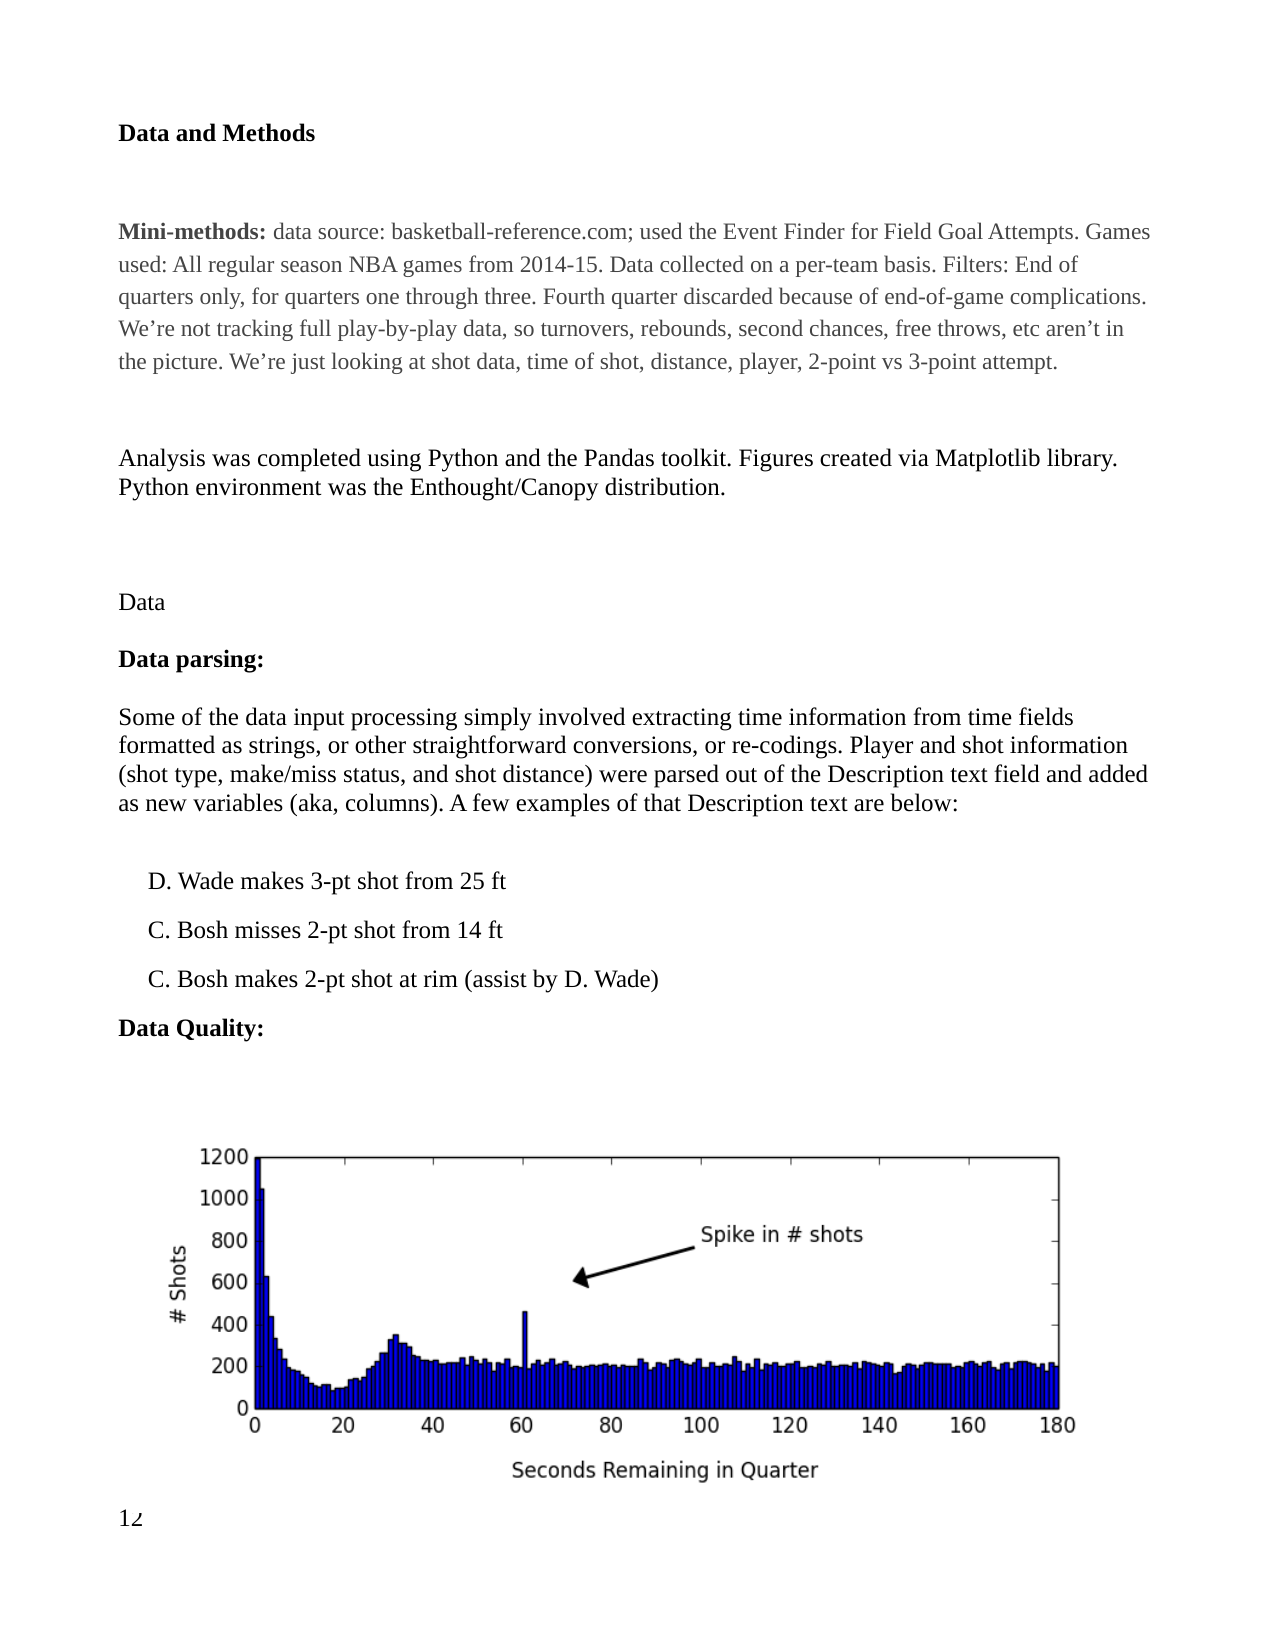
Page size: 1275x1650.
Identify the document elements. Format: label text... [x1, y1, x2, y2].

text C. Bosh misses 2-pt shot from 14 ft [148, 915, 1157, 944]
text Data [118, 587, 1157, 616]
text Data Quality: [118, 1013, 1157, 1042]
text Analysis was completed using Python and the Pandas toolkit. Figures created via Matplotlib library. Python environment was the Enthought/Canopy distribution. [118, 443, 1157, 501]
text Mini-methods: data source: basketball-reference.com; used the Event Finder for Field Goal Attempts. Games used: All regular season NBA games from 2014-15. Data collected on a per-team basis. Filters: End of quarters only, for quarters one through three. Fourth quarter discarded because of end-of-game complications. We’re not tracking full play-by-play data, so turnovers, rebounds, second chances, free throws, etc aren’t in the picture. We’re just looking at shot data, time of shot, distance, player, 2-point vs 3-point attempt. [118, 216, 1157, 374]
text Data parsing: [118, 644, 1157, 673]
text C. Bosh makes 2-pt shot at rim (assist by D. Wade) [148, 964, 1157, 993]
text Data and Methods [118, 118, 1157, 147]
text Some of the data input processing simply involved extracting time information from time fields formatted as strings, or other straightforward conversions, or re-codings. Player and shot information (shot type, make/miss status, and shot distance) were parsed out of the Description text field and added as new variables (aka, columns). A few examples of that Description text are below: [118, 702, 1157, 817]
text D. Wade makes 3-pt shot from 25 ft [148, 866, 1157, 895]
picture [126, 1090, 1165, 1513]
